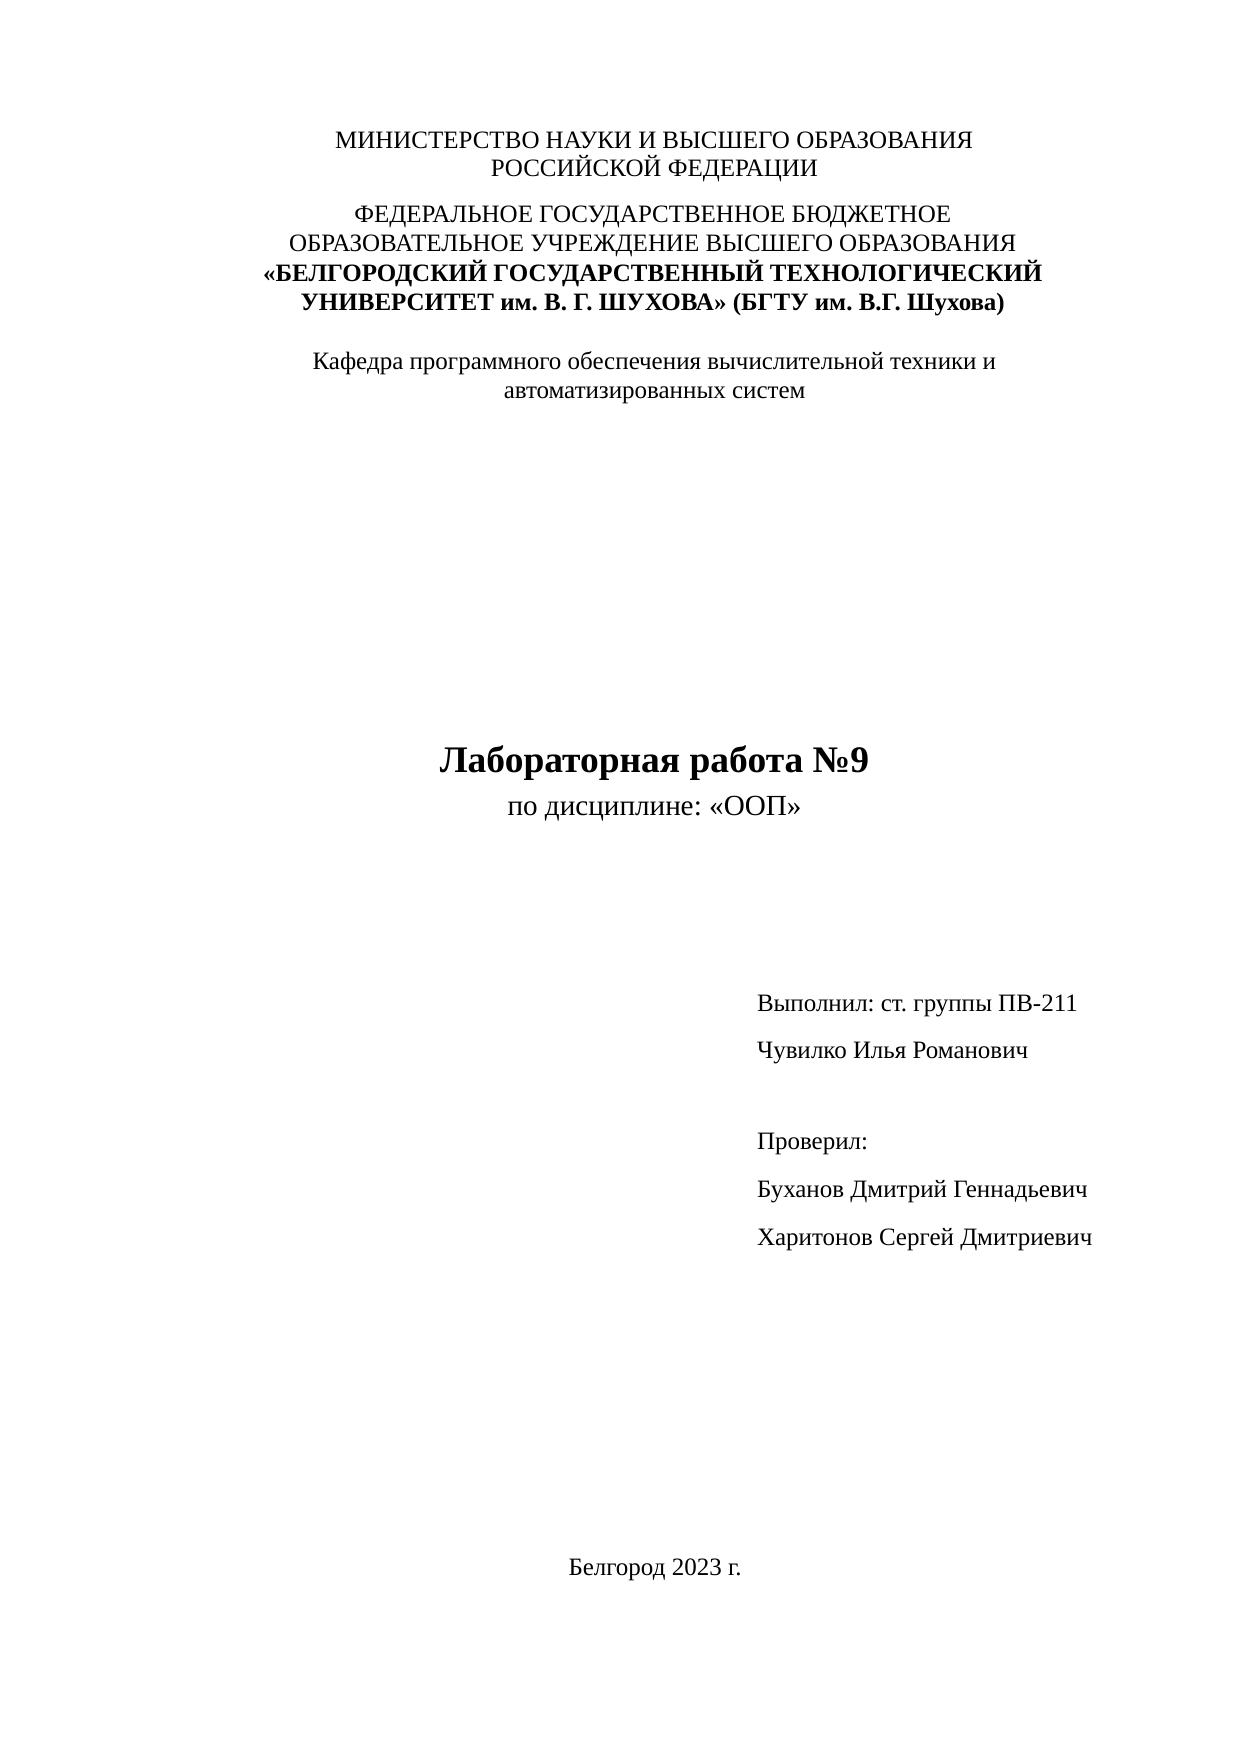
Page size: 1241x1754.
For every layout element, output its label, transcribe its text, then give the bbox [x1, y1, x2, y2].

text Проверил: [757, 1123, 1122, 1156]
text Лабораторная работа №9 по дисциплине: «ООП» [293, 738, 1016, 824]
text Выполнил: ст. группы ПВ-211 [757, 988, 1122, 1016]
text Кафедра программного обеспечения вычислительной техники и автоматизированных систем [239, 347, 1070, 403]
text МИНИСТЕРСТВО НАУКИ И ВЫСШЕГО ОБРАЗОВАНИЯ РОССИЙСКОЙ ФЕДЕРАЦИИ [293, 126, 1016, 182]
text «БЕЛГОРОДСКИЙ ГОСУДАРСТВЕННЫЙ ТЕХНОЛОГИЧЕСКИЙ УНИВЕРСИТЕТ им. В. Г. ШУХОВА» (БГТУ им. В.Г. Шухова) [235, 258, 1070, 316]
text ФЕДЕРАЛЬНОЕ ГОСУДАРСТВЕННОЕ БЮДЖЕТНОЕ ОБРАЗОВАТЕЛЬНОЕ УЧРЕЖДЕНИЕ ВЫСШЕГО ОБРАЗОВАНИЯ [235, 199, 1070, 257]
text Чувилко Илья Романович [757, 1035, 1122, 1064]
text Харитонов Сергей Дмитриевич [757, 1219, 1122, 1253]
text Белгород 2023 г. [293, 1552, 1017, 1581]
text Буханов Дмитрий Геннадьевич [757, 1171, 1122, 1204]
